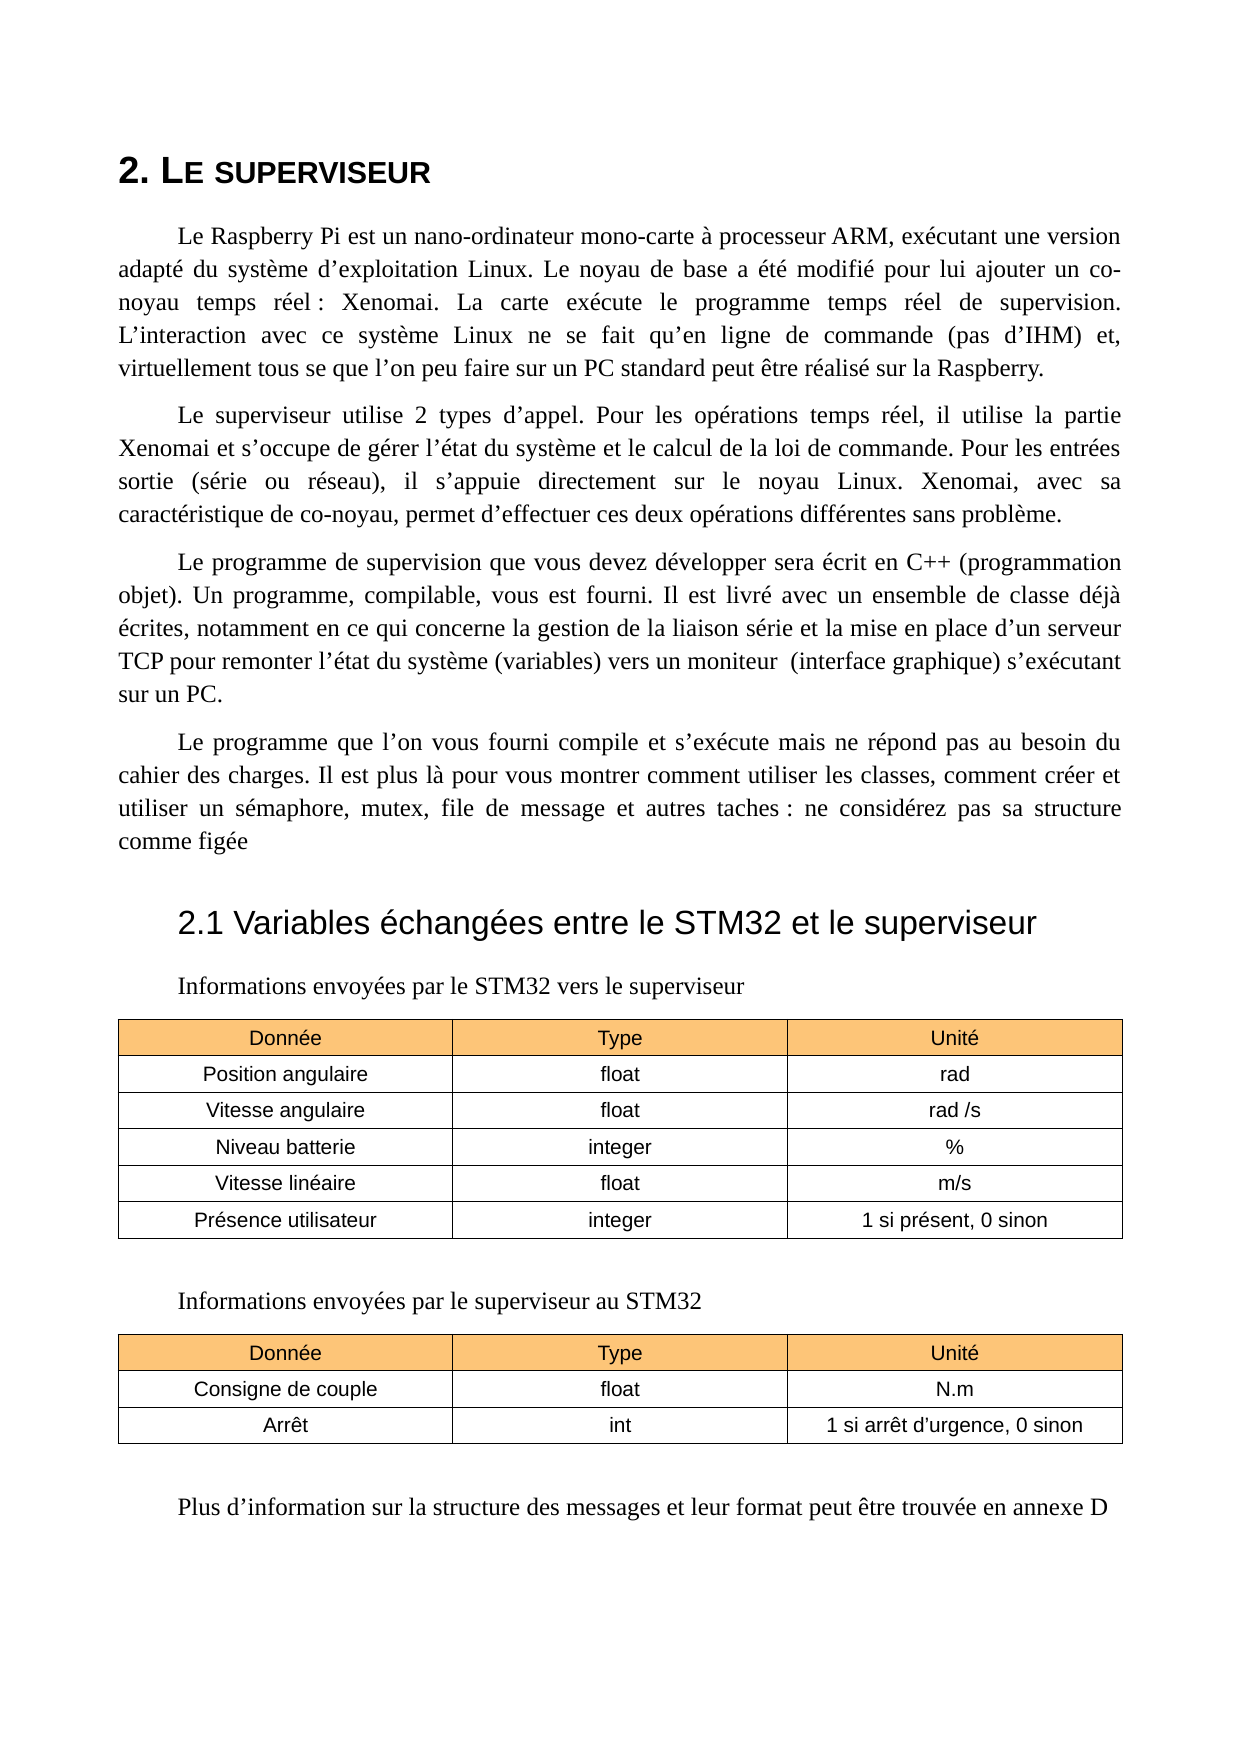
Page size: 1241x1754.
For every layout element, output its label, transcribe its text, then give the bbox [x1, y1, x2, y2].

table_cell 1 si arrêt d’urgence, 0 sinon [788, 1408, 1122, 1443]
table_cell float [453, 1371, 787, 1407]
table_header Type [453, 1020, 787, 1055]
table_cell float [453, 1166, 787, 1201]
table_cell Position angulaire [119, 1056, 452, 1092]
table_cell rad /s [788, 1093, 1122, 1128]
table_cell m/s [788, 1166, 1122, 1201]
table_cell float [453, 1093, 787, 1128]
table_cell Niveau batterie [119, 1129, 452, 1164]
table_cell Consigne de couple [119, 1371, 452, 1407]
text Informations envoyées par le superviseur au STM32 [118, 1286, 1122, 1315]
table_cell Présence utilisateur [119, 1202, 452, 1237]
table_cell integer [453, 1202, 787, 1237]
text Le Raspberry Pi est un nano-ordinateur mono-carte à processeur ARM, exécutant une version adapté du système d’exploitation Linux. Le noyau de base a été modifié pour lui ajouter un co-noyau temps réel : Xenomai. La carte exécute le programme temps réel de supervision. L’interaction avec ce système Linux ne se fait qu’en ligne de commande (pas d’IHM) et, virtuellement tous se que l’on peu faire sur un PC standard peut être réalisé sur la Raspberry. [118, 221, 1122, 382]
table_cell 1 si présent, 0 sinon [788, 1202, 1122, 1237]
table_cell float [453, 1056, 787, 1092]
table_cell % [788, 1129, 1122, 1164]
table_cell Arrêt [119, 1408, 452, 1443]
text Le programme que l’on vous fourni compile et s’exécute mais ne répond pas au besoin du cahier des charges. Il est plus là pour vous montrer comment utiliser les classes, comment créer et utiliser un sémaphore, mutex, file de message et autres taches : ne considérez pas sa structure comme figée [118, 727, 1122, 854]
table_cell int [453, 1408, 787, 1443]
table_header Donnée [119, 1020, 452, 1055]
table_header Unité [788, 1335, 1122, 1370]
subtitle Le superviseur [118, 148, 1122, 191]
table_cell Vitesse linéaire [119, 1166, 452, 1201]
text Le programme de supervision que vous devez développer sera écrit en C++ (programmation objet). Un programme, compilable, vous est fourni. Il est livré avec un ensemble de classe déjà écrites, notamment en ce qui concerne la gestion de la liaison série et la mise en place d’un serveur TCP pour remonter l’état du système (variables) vers un moniteur (interface graphique) s’exécutant sur un PC. [118, 547, 1122, 708]
table_cell rad [788, 1056, 1122, 1092]
subtitle Variables échangées entre le STM32 et le superviseur [177, 903, 1122, 942]
table_header Unité [788, 1020, 1122, 1055]
text Informations envoyées par le STM32 vers le superviseur [118, 971, 1122, 1000]
table_cell integer [453, 1129, 787, 1164]
table_cell N.m [788, 1371, 1122, 1407]
table_header Type [453, 1335, 787, 1370]
text Le superviseur utilise 2 types d’appel. Pour les opérations temps réel, il utilise la partie Xenomai et s’occupe de gérer l’état du système et le calcul de la loi de commande. Pour les entrées sortie (série ou réseau), il s’appuie directement sur le noyau Linux. Xenomai, avec sa caractéristique de co-noyau, permet d’effectuer ces deux opérations différentes sans problème. [118, 400, 1122, 528]
table_cell Vitesse angulaire [119, 1093, 452, 1128]
text Plus d’information sur la structure des messages et leur format peut être trouvée en annexe D [118, 1492, 1122, 1520]
table_header Donnée [119, 1335, 452, 1370]
